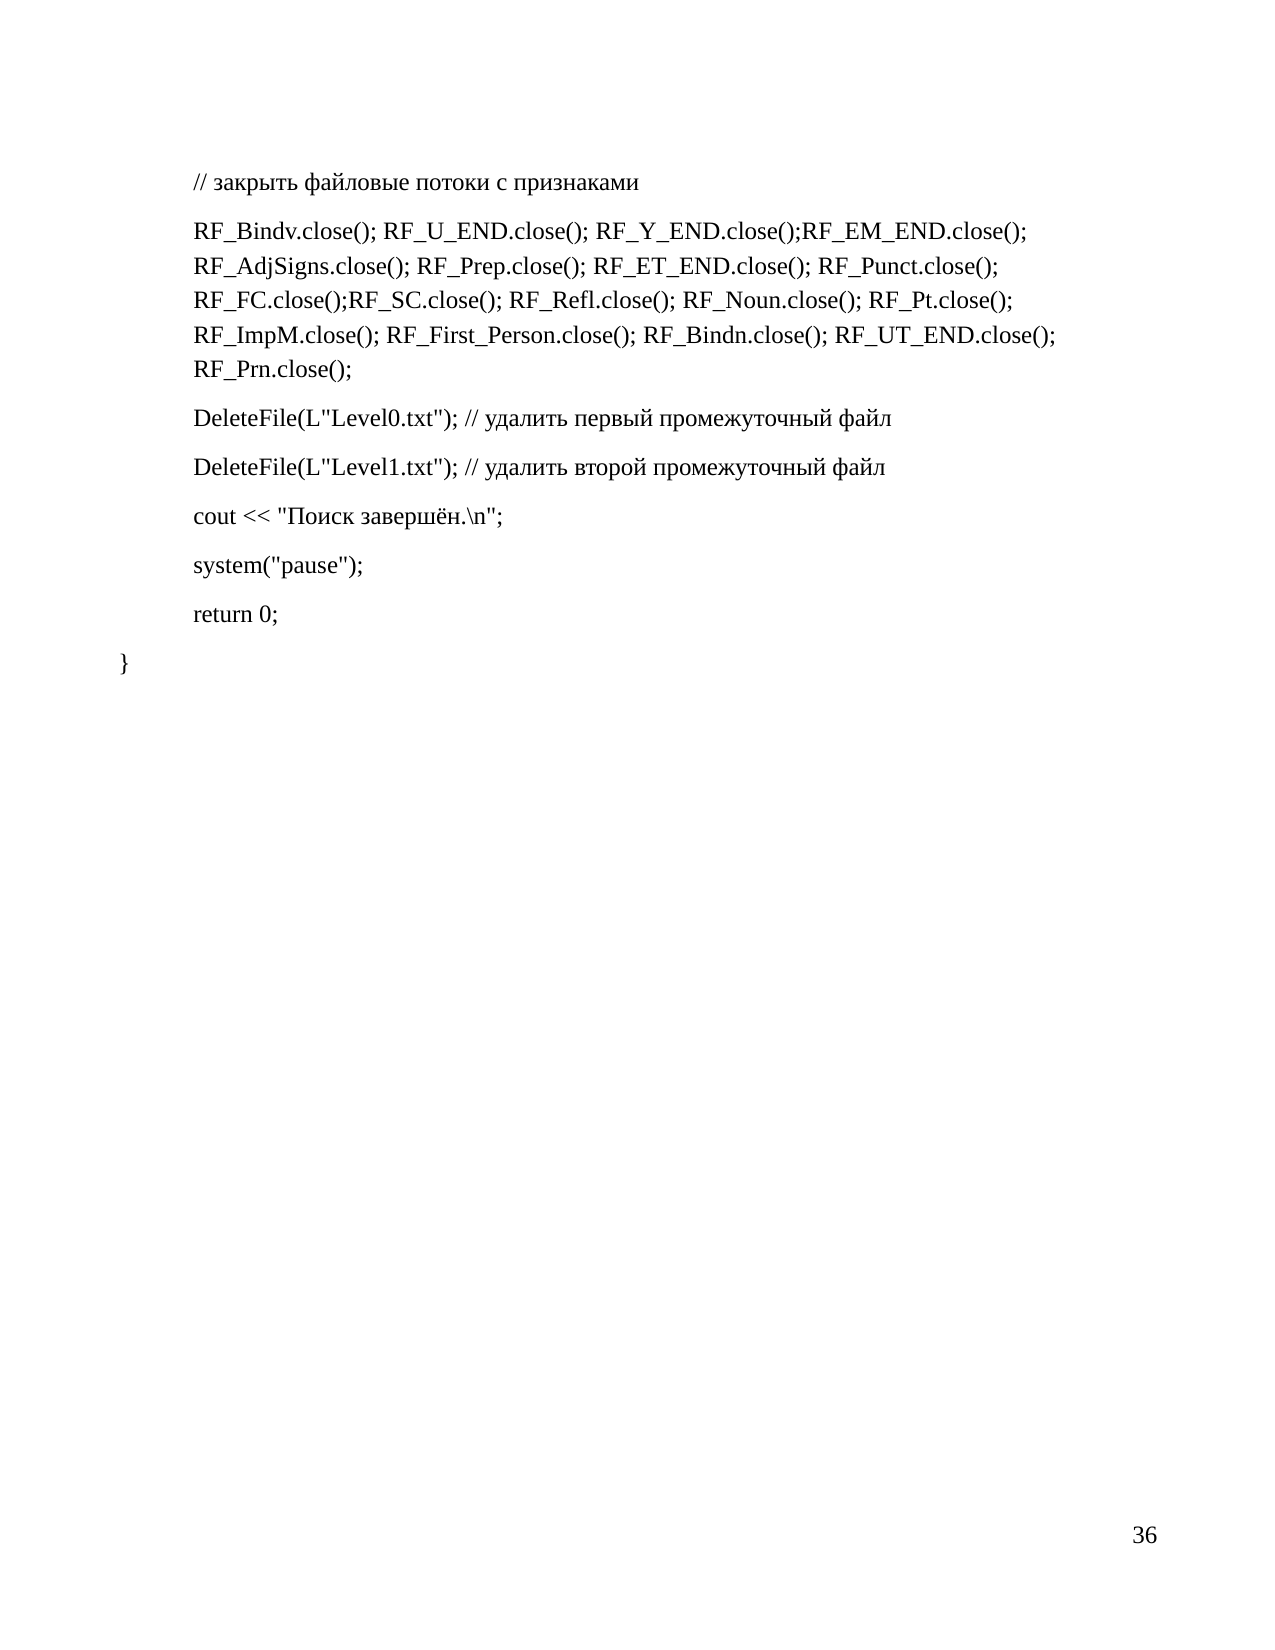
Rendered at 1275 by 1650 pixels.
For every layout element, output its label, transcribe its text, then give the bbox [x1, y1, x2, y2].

text RF_Bindv.close(); RF_U_END.close(); RF_Y_END.close();RF_EM_END.close(); RF_AdjSigns.close(); RF_Prep.close(); RF_ET_END.close(); RF_Punct.close(); RF_FC.close();RF_SC.close(); RF_Refl.close(); RF_Noun.close(); RF_Pt.close(); RF_ImpM.close(); RF_First_Person.close(); RF_Bindn.close(); RF_UT_END.close(); RF_Prn.close(); [118, 216, 1157, 383]
text return 0; [118, 599, 1157, 628]
text cout << "Поиск завершён.\n"; [118, 501, 1157, 530]
text system("pause"); [118, 550, 1157, 579]
text // закрыть файловые потоки с признаками [118, 167, 1157, 196]
text } [118, 648, 1157, 677]
text DeleteFile(L"Level0.txt"); // удалить первый промежуточный файл [118, 403, 1157, 432]
text DeleteFile(L"Level1.txt"); // удалить второй промежуточный файл [118, 452, 1157, 481]
